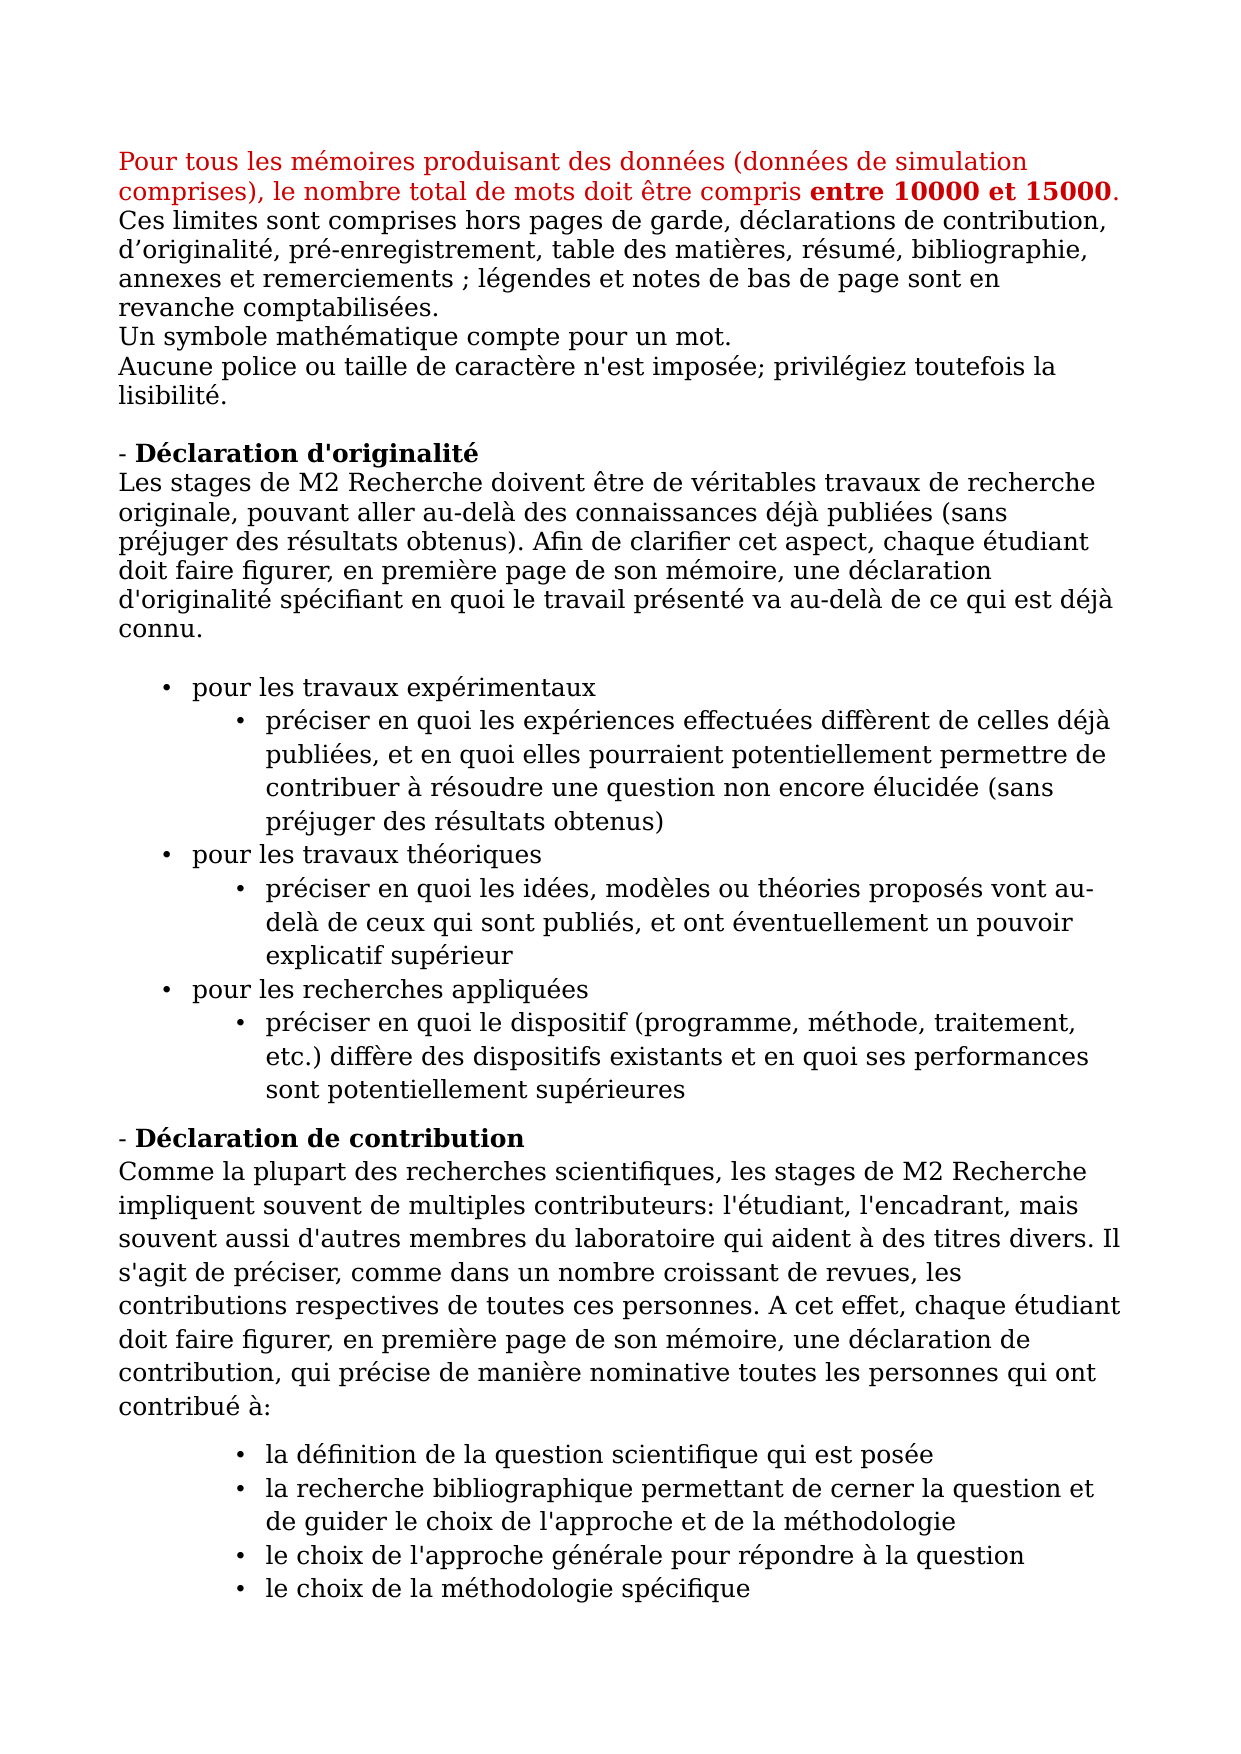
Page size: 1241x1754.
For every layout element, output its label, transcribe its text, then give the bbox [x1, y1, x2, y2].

list préciser en quoi les idées, modèles ou théories proposés vont au-delà de ceux qui sont publiés, et ont éventuellement un pouvoir explicatif supérieur [236, 874, 1122, 971]
list pour les travaux expérimentaux [162, 673, 1122, 702]
list la recherche bibliographique permettant de cerner la question et de guider le choix de l'approche et de la méthodologie [236, 1474, 1122, 1537]
list la définition de la question scientifique qui est posée [236, 1440, 1122, 1469]
list le choix de la méthodologie spécifique [236, 1574, 1122, 1604]
text - Déclaration d'originalité Les stages de M2 Recherche doivent être de véritables travaux de recherche originale, pouvant aller au-delà des connaissances déjà publiées (sans préjuger des résultats obtenus). Afin de clarifier cet aspect, chaque étudiant doit faire figurer, en première page de son mémoire, une déclaration d'originalité spécifiant en quoi le travail présenté va au-delà de ce qui est déjà connu. [118, 439, 1122, 643]
list pour les travaux théoriques [162, 841, 1122, 870]
text - Déclaration de contribution Comme la plupart des recherches scientifiques, les stages de M2 Recherche impliquent souvent de multiples contributeurs: l'étudiant, l'encadrant, mais souvent aussi d'autres membres du laboratoire qui aident à des titres divers. Il s'agit de préciser, comme dans un nombre croissant de revues, les contributions respectives de toutes ces personnes. A cet effet, chaque étudiant doit faire figurer, en première page de son mémoire, une déclaration de contribution, qui précise de manière nominative toutes les personnes qui ont contribué à: [118, 1124, 1122, 1421]
list pour les recherches appliquées [162, 975, 1122, 1004]
list le choix de l'approche générale pour répondre à la question [236, 1541, 1122, 1570]
list préciser en quoi les expériences effectuées diffèrent de celles déjà publiées, et en quoi elles pourraient potentiellement permettre de contribuer à résoudre une question non encore élucidée (sans préjuger des résultats obtenus) [236, 707, 1122, 836]
list préciser en quoi le dispositif (programme, méthode, traitement, etc.) diffère des dispositifs existants et en quoi ses performances sont potentiellement supérieures [236, 1008, 1122, 1105]
text Pour tous les mémoires produisant des données (données de simulation comprises), le nombre total de mots doit être compris entre 10000 et 15000. Ces limites sont comprises hors pages de garde, déclarations de contribution, d’originalité, pré-enregistrement, table des matières, résumé, bibliographie, annexes et remerciements ; légendes et notes de bas de page sont en revanche comptabilisées. Un symbole mathématique compte pour un mot. Aucune police ou taille de caractère n'est imposée; privilégiez toutefois la lisibilité. [118, 118, 1122, 410]
